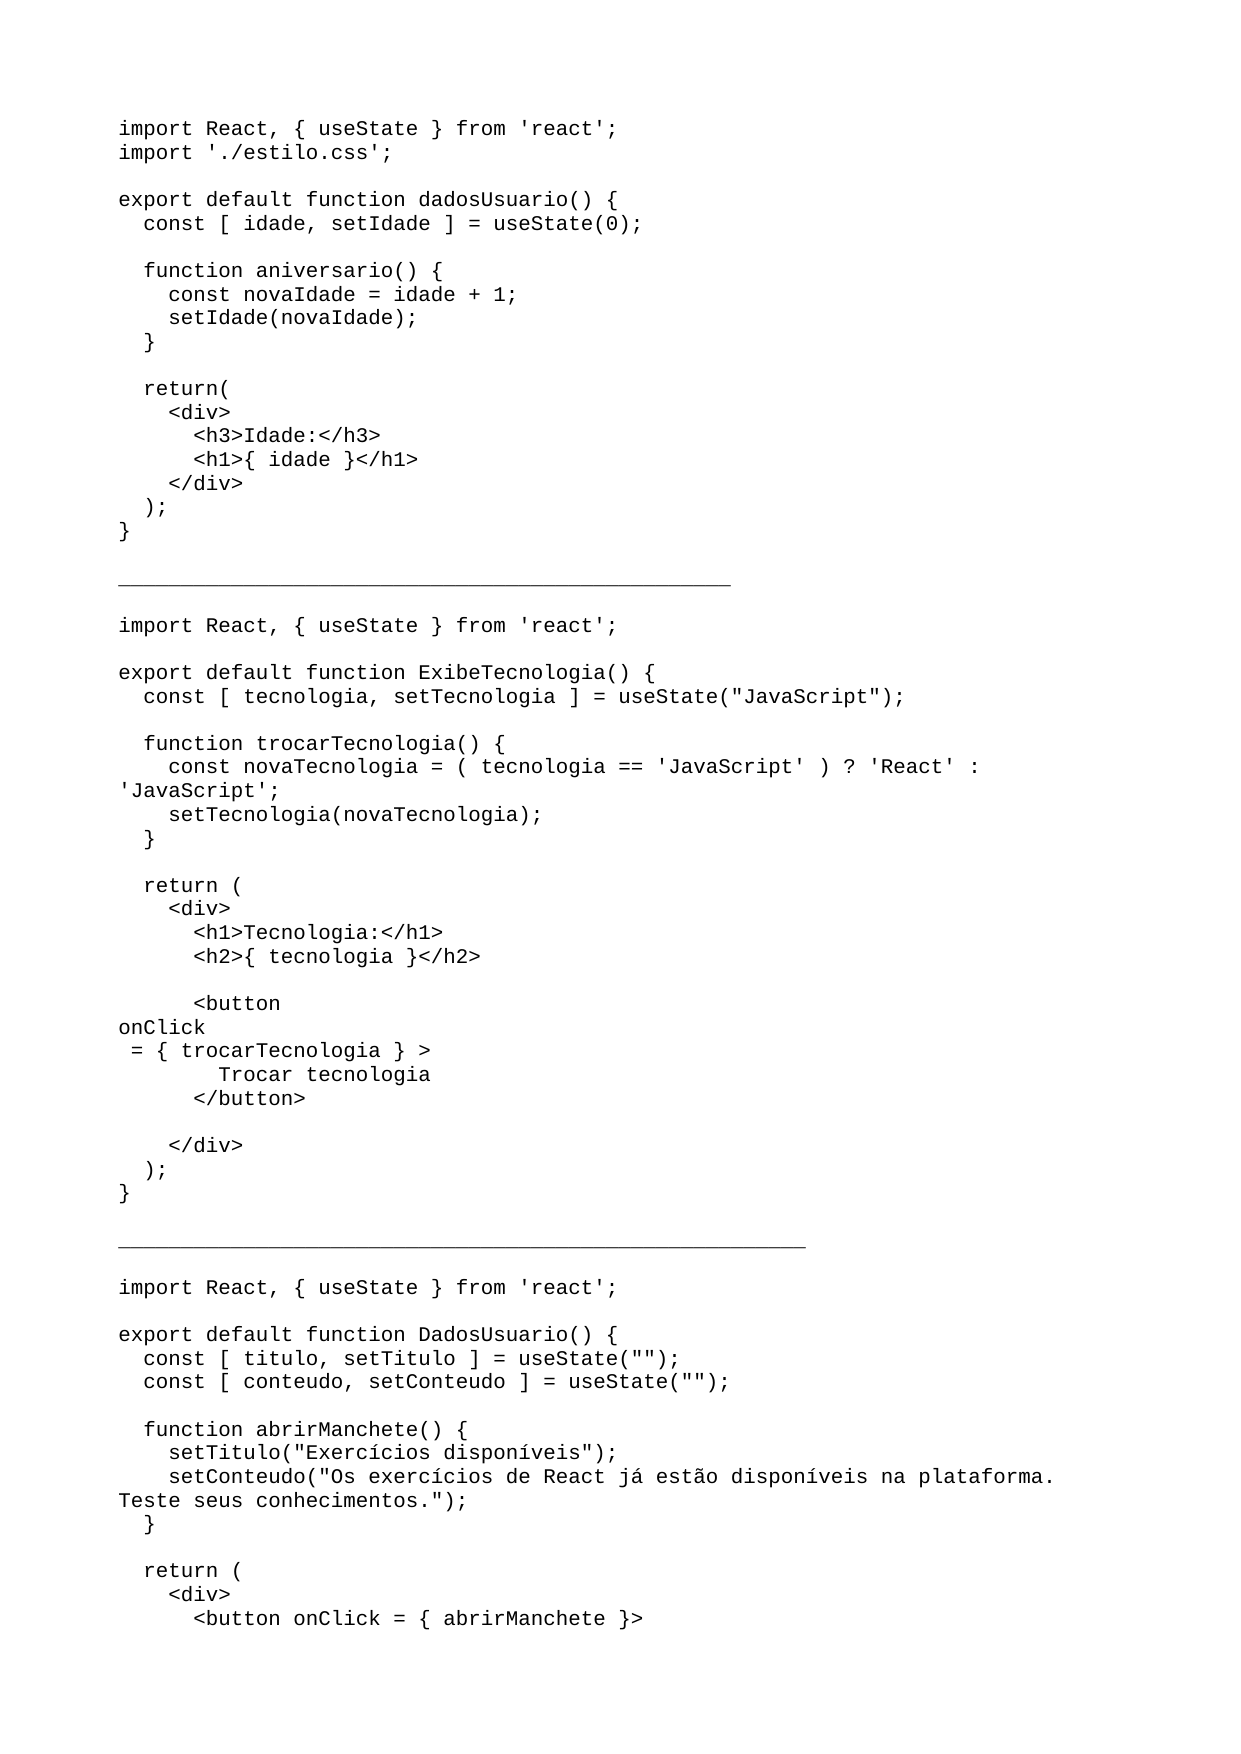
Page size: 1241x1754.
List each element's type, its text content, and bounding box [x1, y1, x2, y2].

text import React, { useState } from 'react'; [118, 615, 1122, 638]
text } [118, 827, 1122, 851]
text export default function ExibeTecnologia() { [118, 662, 1122, 686]
text export default function DadosUsuario() { [118, 1324, 1122, 1348]
text ); [118, 1158, 1122, 1182]
text function aniversario() { [118, 260, 1122, 284]
text import React, { useState } from 'react'; [118, 1277, 1122, 1300]
text import React, { useState } from 'react'; [118, 118, 1122, 142]
text <div> [118, 1584, 1122, 1608]
text return ( [118, 1561, 1122, 1584]
text function abrirManchete() { [118, 1419, 1122, 1442]
text function trocarTecnologia() { [118, 733, 1122, 757]
text const [ idade, setIdade ] = useState(0); [118, 213, 1122, 236]
text import './estilo.css'; [118, 142, 1122, 165]
text const [ tecnologia, setTecnologia ] = useState("JavaScript"); [118, 686, 1122, 709]
text <button onClick = { abrirManchete }> [118, 1608, 1122, 1631]
text <h3>Idade:</h3> [118, 426, 1122, 449]
text export default function dadosUsuario() { [118, 189, 1122, 213]
text } [118, 331, 1122, 354]
text const novaIdade = idade + 1; [118, 284, 1122, 307]
text return( [118, 378, 1122, 402]
text <h2>{ tecnologia }</h2> [118, 946, 1122, 969]
text setConteudo("Os exercícios de React já estão disponíveis na plataforma. Teste seus conhecimentos."); [118, 1466, 1122, 1513]
text const [ conteudo, setConteudo ] = useState(""); [118, 1371, 1122, 1395]
text Trocar tecnologia [118, 1064, 1122, 1088]
text <div> [118, 402, 1122, 426]
text } [118, 520, 1122, 544]
text ); [118, 496, 1122, 520]
text onClick [118, 1017, 1122, 1040]
text setTitulo("Exercícios disponíveis"); [118, 1442, 1122, 1466]
text <button [118, 993, 1122, 1017]
text _________________________________________________ [118, 567, 1122, 591]
text </button> [118, 1088, 1122, 1111]
text _______________________________________________________ [118, 1229, 1122, 1253]
text const novaTecnologia = ( tecnologia == 'JavaScript' ) ? 'React' : 'JavaScript'; [118, 757, 1122, 804]
text <h1>Tecnologia:</h1> [118, 922, 1122, 946]
text } [118, 1182, 1122, 1206]
text setIdade(novaIdade); [118, 307, 1122, 331]
text <div> [118, 898, 1122, 922]
text </div> [118, 473, 1122, 496]
text = { trocarTecnologia } > [118, 1040, 1122, 1064]
text </div> [118, 1135, 1122, 1158]
text <h1>{ idade }</h1> [118, 449, 1122, 473]
text setTecnologia(novaTecnologia); [118, 804, 1122, 827]
text return ( [118, 875, 1122, 898]
text const [ titulo, setTitulo ] = useState(""); [118, 1348, 1122, 1371]
text } [118, 1513, 1122, 1537]
